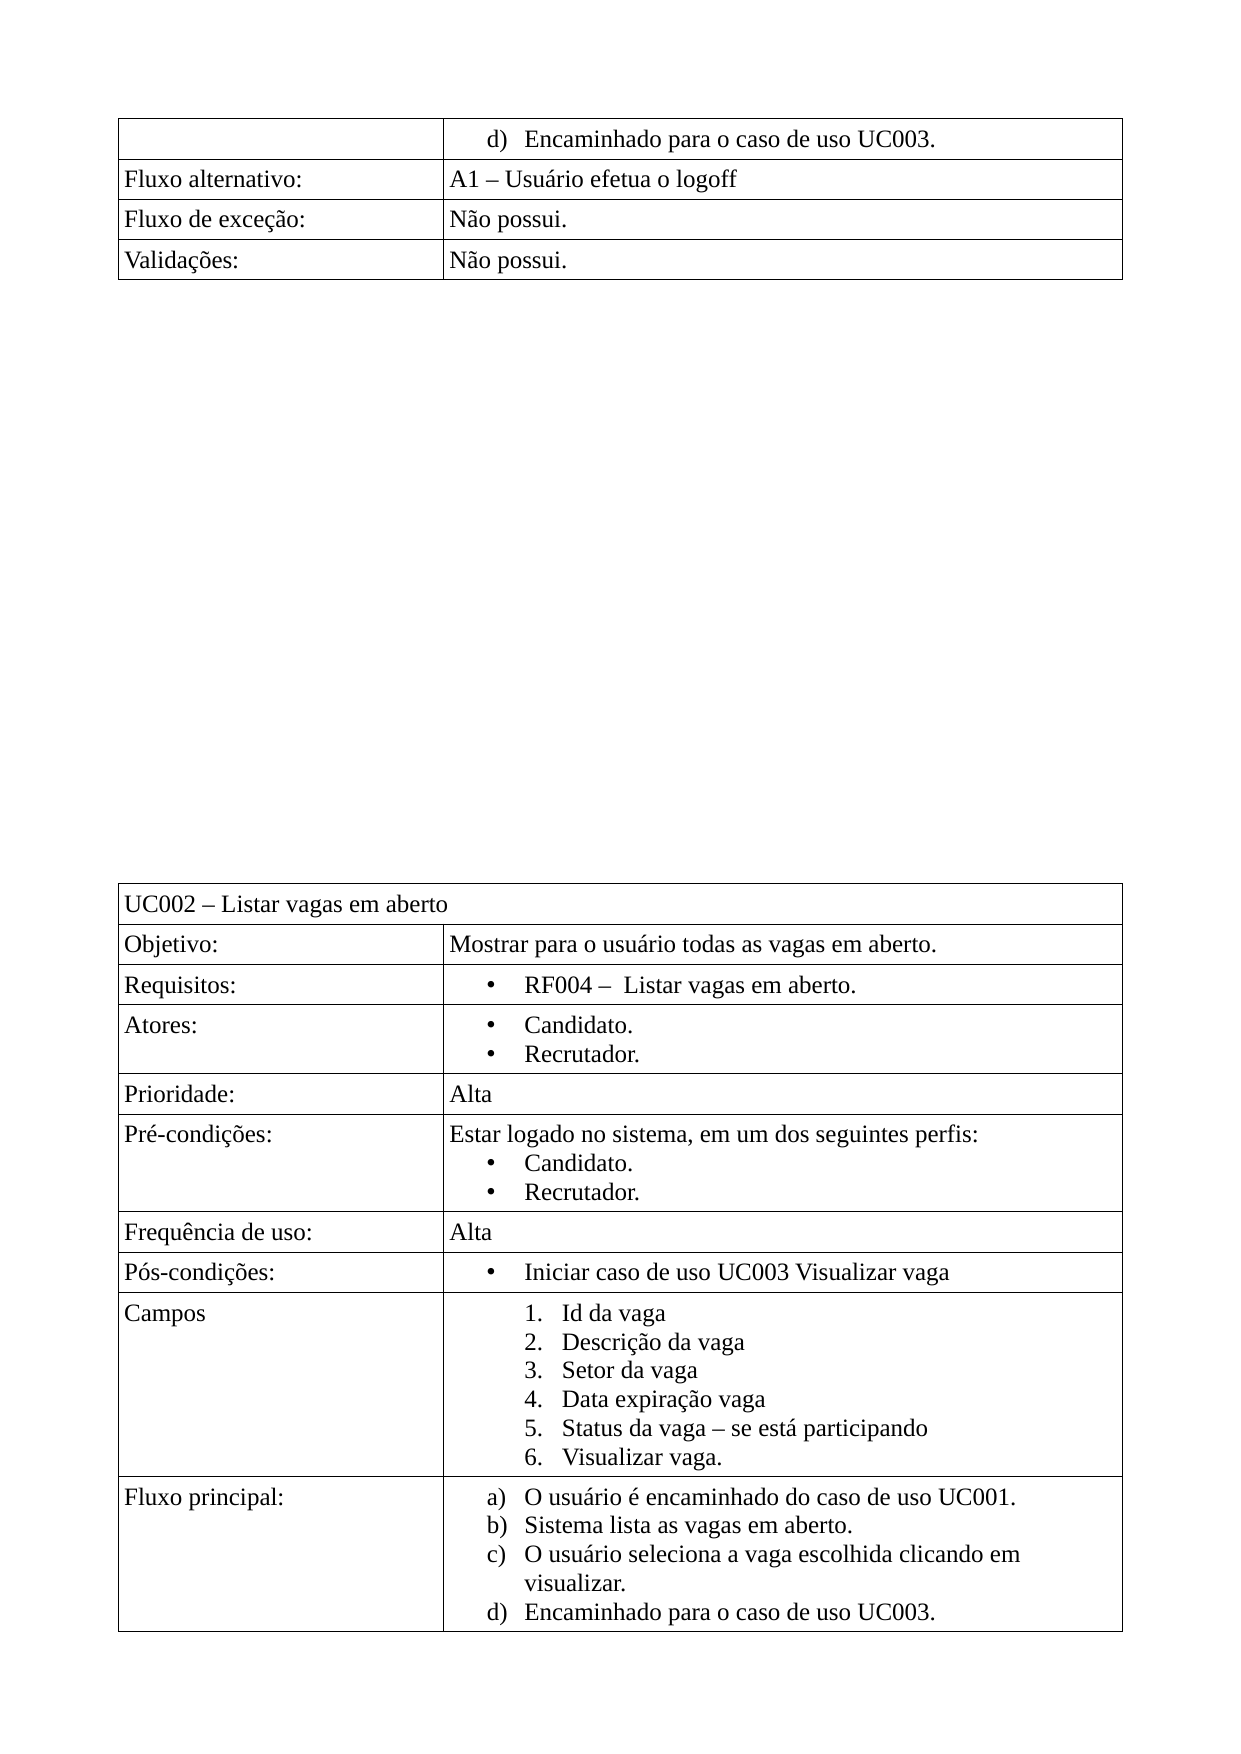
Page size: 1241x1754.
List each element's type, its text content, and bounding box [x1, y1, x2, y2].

table_cell Pós-condições: [119, 1253, 443, 1292]
table_cell Estar logado no sistema, em um dos seguintes perfis: Candidato. Recrutador. [444, 1115, 1122, 1211]
table_cell Fluxo de exceção: [119, 200, 443, 239]
table_cell Alta [444, 1074, 1122, 1113]
table_cell Não possui. [444, 240, 1122, 279]
table_cell Objetivo: [119, 925, 443, 964]
table_cell Alta [444, 1212, 1122, 1252]
table_cell Atores: [119, 1005, 443, 1073]
table_cell Requisitos: [119, 965, 443, 1004]
table_cell Candidato. Recrutador. [444, 1005, 1122, 1073]
table_cell Fluxo alternativo: [119, 160, 443, 199]
table_cell Prioridade: [119, 1074, 443, 1113]
table_cell Não possui. [444, 200, 1122, 239]
table_cell O usuário é encaminhado do caso de uso UC001. Sistema lista as vagas em aberto. O usuário seleciona a vaga escolhida clicando em visualizar. Encaminhado para o caso de uso UC003. [444, 119, 1122, 158]
table_cell Campos [119, 1293, 443, 1476]
table_cell Validações: [119, 240, 443, 279]
table_cell Mostrar para o usuário todas as vagas em aberto. [444, 925, 1122, 964]
table_cell Pré-condições: [119, 1115, 443, 1211]
table_header UC002 – Listar vagas em aberto [119, 884, 1122, 923]
table_cell A1 – Usuário efetua o logoff [444, 160, 1122, 199]
table_cell Fluxo principal: [119, 1477, 443, 1631]
table_cell Id da vaga Descrição da vaga Setor da vaga Data expiração vaga Status da vaga – se está participando Visualizar vaga. [444, 1293, 1122, 1476]
table_cell O usuário é encaminhado do caso de uso UC001. Sistema lista as vagas em aberto. O usuário seleciona a vaga escolhida clicando em visualizar. Encaminhado para o caso de uso UC003. [444, 1477, 1122, 1631]
table_cell RF004 – Listar vagas em aberto. [444, 965, 1122, 1004]
table_cell Iniciar caso de uso UC003 Visualizar vaga [444, 1253, 1122, 1292]
table_cell [119, 119, 443, 158]
table_cell Frequência de uso: [119, 1212, 443, 1252]
